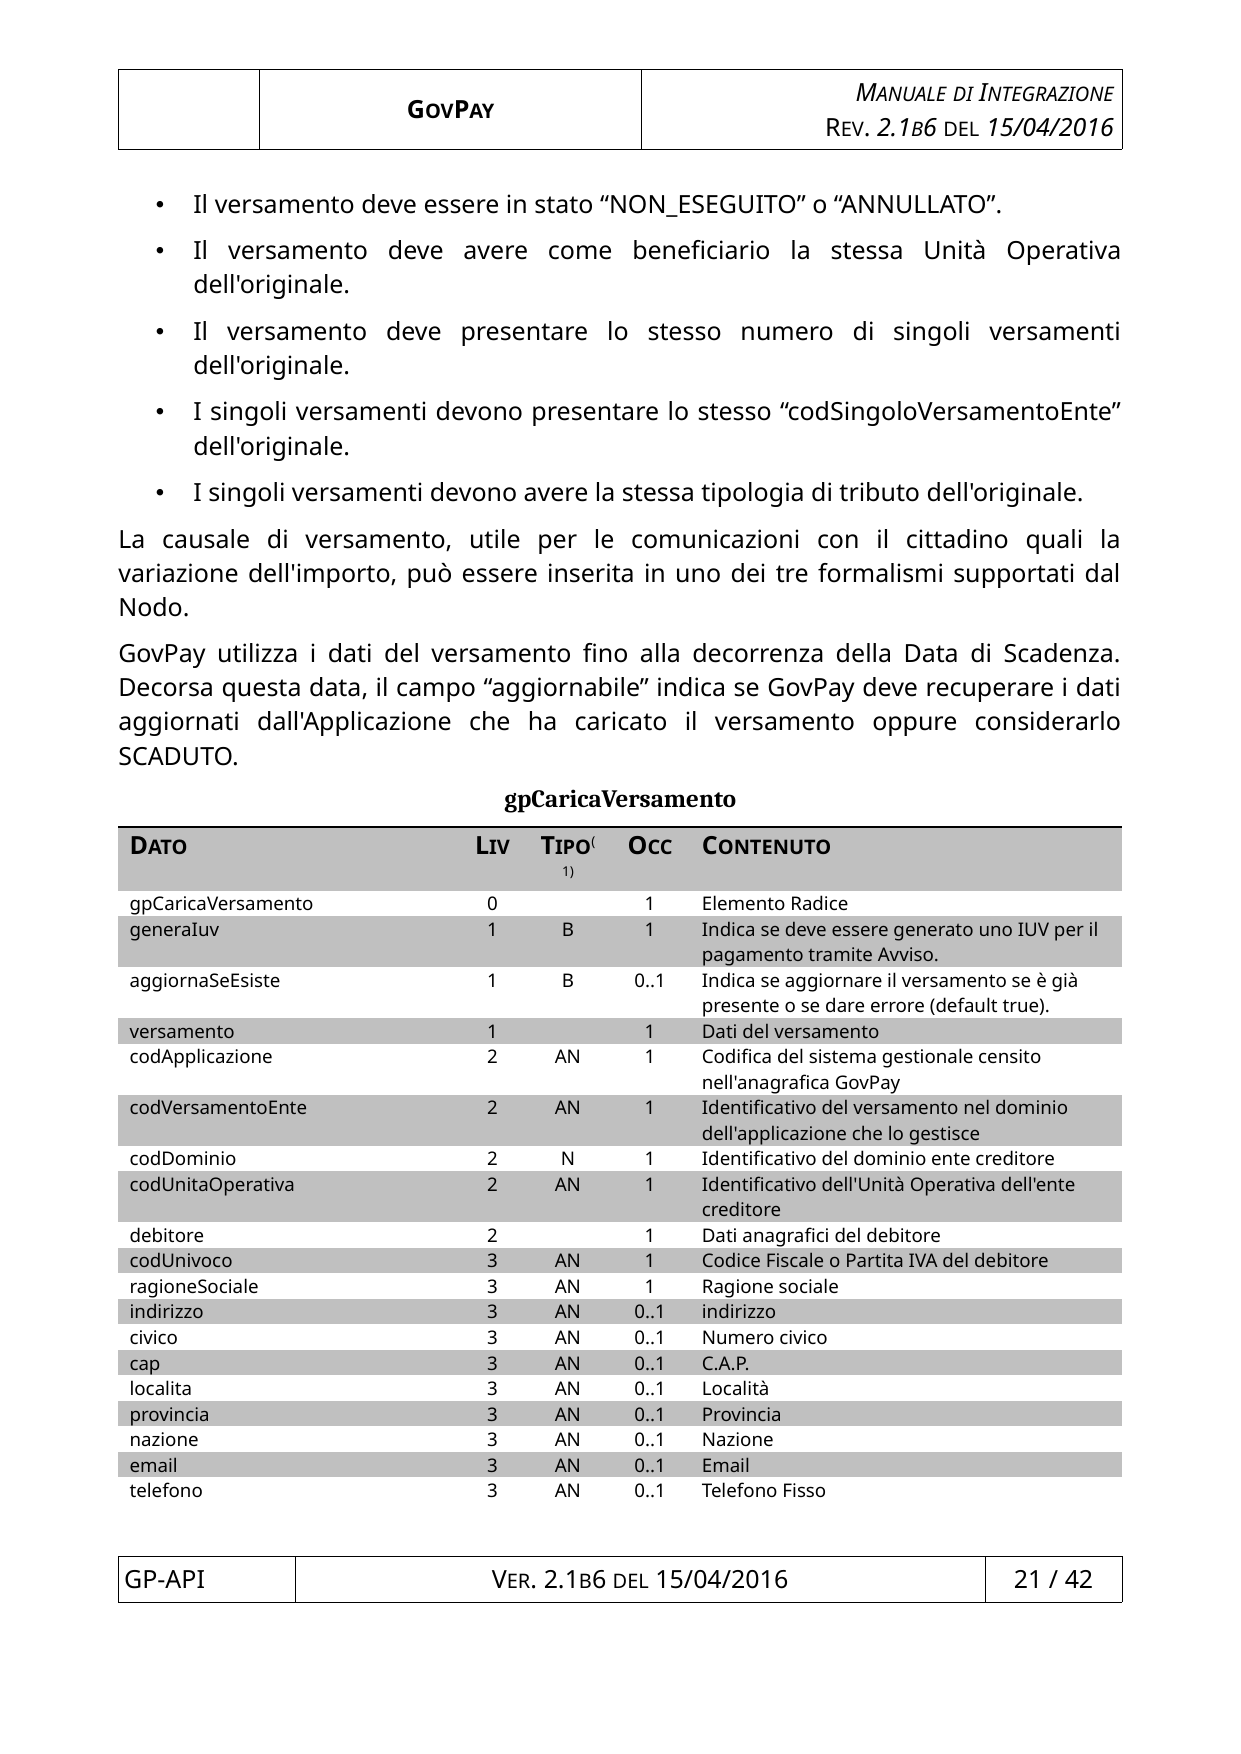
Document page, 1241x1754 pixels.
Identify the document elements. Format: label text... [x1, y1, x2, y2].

table_cell 1 [609, 1044, 690, 1095]
table_cell 1 [609, 891, 690, 916]
list I singoli versamenti devono avere la stessa tipologia di tributo dell'originale. [156, 475, 1122, 509]
table_cell 0..1 [609, 1375, 690, 1401]
table_cell nazione [118, 1426, 458, 1452]
table_cell indirizzo [118, 1299, 458, 1324]
list Il versamento deve presentare lo stesso numero di singoli versamenti dell'originale. [156, 313, 1122, 382]
table_cell Identificativo del versamento nel dominio dell'applicazione che lo gestisce [690, 1095, 1122, 1146]
table_cell [526, 1222, 609, 1248]
table_cell 1 [458, 967, 526, 1018]
table_cell indirizzo [690, 1299, 1122, 1324]
table_cell 1 [458, 1018, 526, 1044]
list I singoli versamenti devono presentare lo stesso “codSingoloVersamentoEnte” dell'originale. [156, 394, 1122, 462]
table_header gpCaricaVersamento [118, 785, 1122, 826]
table_cell 0..1 [609, 1452, 690, 1477]
table_cell 3 [458, 1426, 526, 1452]
table_cell codVersamentoEnte [118, 1095, 458, 1146]
table_cell Dati anagrafici del debitore [690, 1222, 1122, 1248]
table_cell codUnitaOperativa [118, 1171, 458, 1222]
table_cell AN [526, 1095, 609, 1146]
table_cell localita [118, 1375, 458, 1401]
table_cell 1 [609, 1273, 690, 1299]
table_cell AN [526, 1452, 609, 1477]
table_cell 0..1 [609, 1350, 690, 1375]
text GovPay utilizza i dati del versamento fino alla decorrenza della Data di Scadenza. Decorsa questa data, il campo “aggiornabile” indica se GovPay deve recuperare i dati aggiornati dall'Applicazione che ha caricato il versamento oppure considerarlo SCADUTO. [118, 636, 1122, 772]
table_cell 3 [458, 1375, 526, 1401]
table_cell AN [526, 1248, 609, 1273]
table_cell AN [526, 1044, 609, 1095]
table_cell 3 [458, 1248, 526, 1273]
table_cell [526, 891, 609, 916]
table_cell 1 [609, 1146, 690, 1171]
table_cell Contenuto [690, 828, 1122, 891]
table_cell Indica se deve essere generato uno IUV per il pagamento tramite Avviso. [690, 916, 1122, 967]
table_cell 1 [609, 1095, 690, 1146]
table_cell [526, 1018, 609, 1044]
table_cell Identificativo del dominio ente creditore [690, 1146, 1122, 1171]
table_cell 0..1 [609, 967, 690, 1018]
table_cell 3 [458, 1401, 526, 1426]
table_cell Località [690, 1375, 1122, 1401]
table_cell C.A.P. [690, 1350, 1122, 1375]
text La causale di versamento, utile per le comunicazioni con il cittadino quali la variazione dell'importo, può essere inserita in uno dei tre formalismi supportati dal Nodo. [118, 521, 1122, 623]
table_cell Telefono Fisso [690, 1478, 1122, 1503]
table_cell Codifica del sistema gestionale censito nell'anagrafica GovPay [690, 1044, 1122, 1095]
table_cell 2 [458, 1146, 526, 1171]
table_cell Elemento Radice [690, 891, 1122, 916]
table_cell email [118, 1452, 458, 1477]
table_cell codDominio [118, 1146, 458, 1171]
table_cell 0..1 [609, 1478, 690, 1503]
table_cell 3 [458, 1478, 526, 1503]
table_cell Liv [458, 828, 526, 891]
table_cell provincia [118, 1401, 458, 1426]
table_cell 1 [609, 1018, 690, 1044]
table_cell Tipo(1) [526, 828, 609, 891]
table_cell 3 [458, 1452, 526, 1477]
table_cell AN [526, 1171, 609, 1222]
table_cell 0..1 [609, 1426, 690, 1452]
table_cell AN [526, 1478, 609, 1503]
table_cell gpCaricaVersamento [118, 891, 458, 916]
table_cell 1 [609, 1248, 690, 1273]
table_cell AN [526, 1273, 609, 1299]
table_cell 1 [458, 916, 526, 967]
table_cell versamento [118, 1018, 458, 1044]
table_cell 2 [458, 1095, 526, 1146]
table_cell 2 [458, 1044, 526, 1095]
table_cell Nazione [690, 1426, 1122, 1452]
table_cell 0..1 [609, 1299, 690, 1324]
table_cell cap [118, 1350, 458, 1375]
table_cell codApplicazione [118, 1044, 458, 1095]
table_cell AN [526, 1299, 609, 1324]
list Il versamento deve avere come beneficiario la stessa Unità Operativa dell'originale. [156, 233, 1122, 301]
table_cell 2 [458, 1222, 526, 1248]
table_cell Email [690, 1452, 1122, 1477]
table_cell Numero civico [690, 1324, 1122, 1350]
table_cell Dato [118, 828, 458, 891]
table_cell 0..1 [609, 1401, 690, 1426]
table_cell N [526, 1146, 609, 1171]
table_cell Indica se aggiornare il versamento se è già presente o se dare errore (default true). [690, 967, 1122, 1018]
table_cell Provincia [690, 1401, 1122, 1426]
table_cell generaIuv [118, 916, 458, 967]
table_cell aggiornaSeEsiste [118, 967, 458, 1018]
table_cell 1 [609, 1222, 690, 1248]
table_cell Dati del versamento [690, 1018, 1122, 1044]
table_cell AN [526, 1426, 609, 1452]
table_cell AN [526, 1350, 609, 1375]
table_cell civico [118, 1324, 458, 1350]
table_cell Codice Fiscale o Partita IVA del debitore [690, 1248, 1122, 1273]
list Il versamento deve essere in stato “NON_ESEGUITO” o “ANNULLATO”. [156, 186, 1122, 220]
table_cell Ragione sociale [690, 1273, 1122, 1299]
table_cell 3 [458, 1350, 526, 1375]
table_cell 3 [458, 1273, 526, 1299]
table_cell 3 [458, 1324, 526, 1350]
table_cell Identificativo dell'Unità Operativa dell'ente creditore [690, 1171, 1122, 1222]
table_cell B [526, 967, 609, 1018]
table_cell 0 [458, 891, 526, 916]
table_cell debitore [118, 1222, 458, 1248]
table_cell Occ [609, 828, 690, 891]
table_cell AN [526, 1401, 609, 1426]
table_cell 2 [458, 1171, 526, 1222]
table_cell AN [526, 1375, 609, 1401]
table_cell 1 [609, 1171, 690, 1222]
table_cell telefono [118, 1478, 458, 1503]
table_cell 3 [458, 1299, 526, 1324]
table_cell B [526, 916, 609, 967]
table_cell AN [526, 1324, 609, 1350]
table_cell 0..1 [609, 1324, 690, 1350]
table_cell 1 [609, 916, 690, 967]
table_cell codUnivoco [118, 1248, 458, 1273]
table_cell ragioneSociale [118, 1273, 458, 1299]
